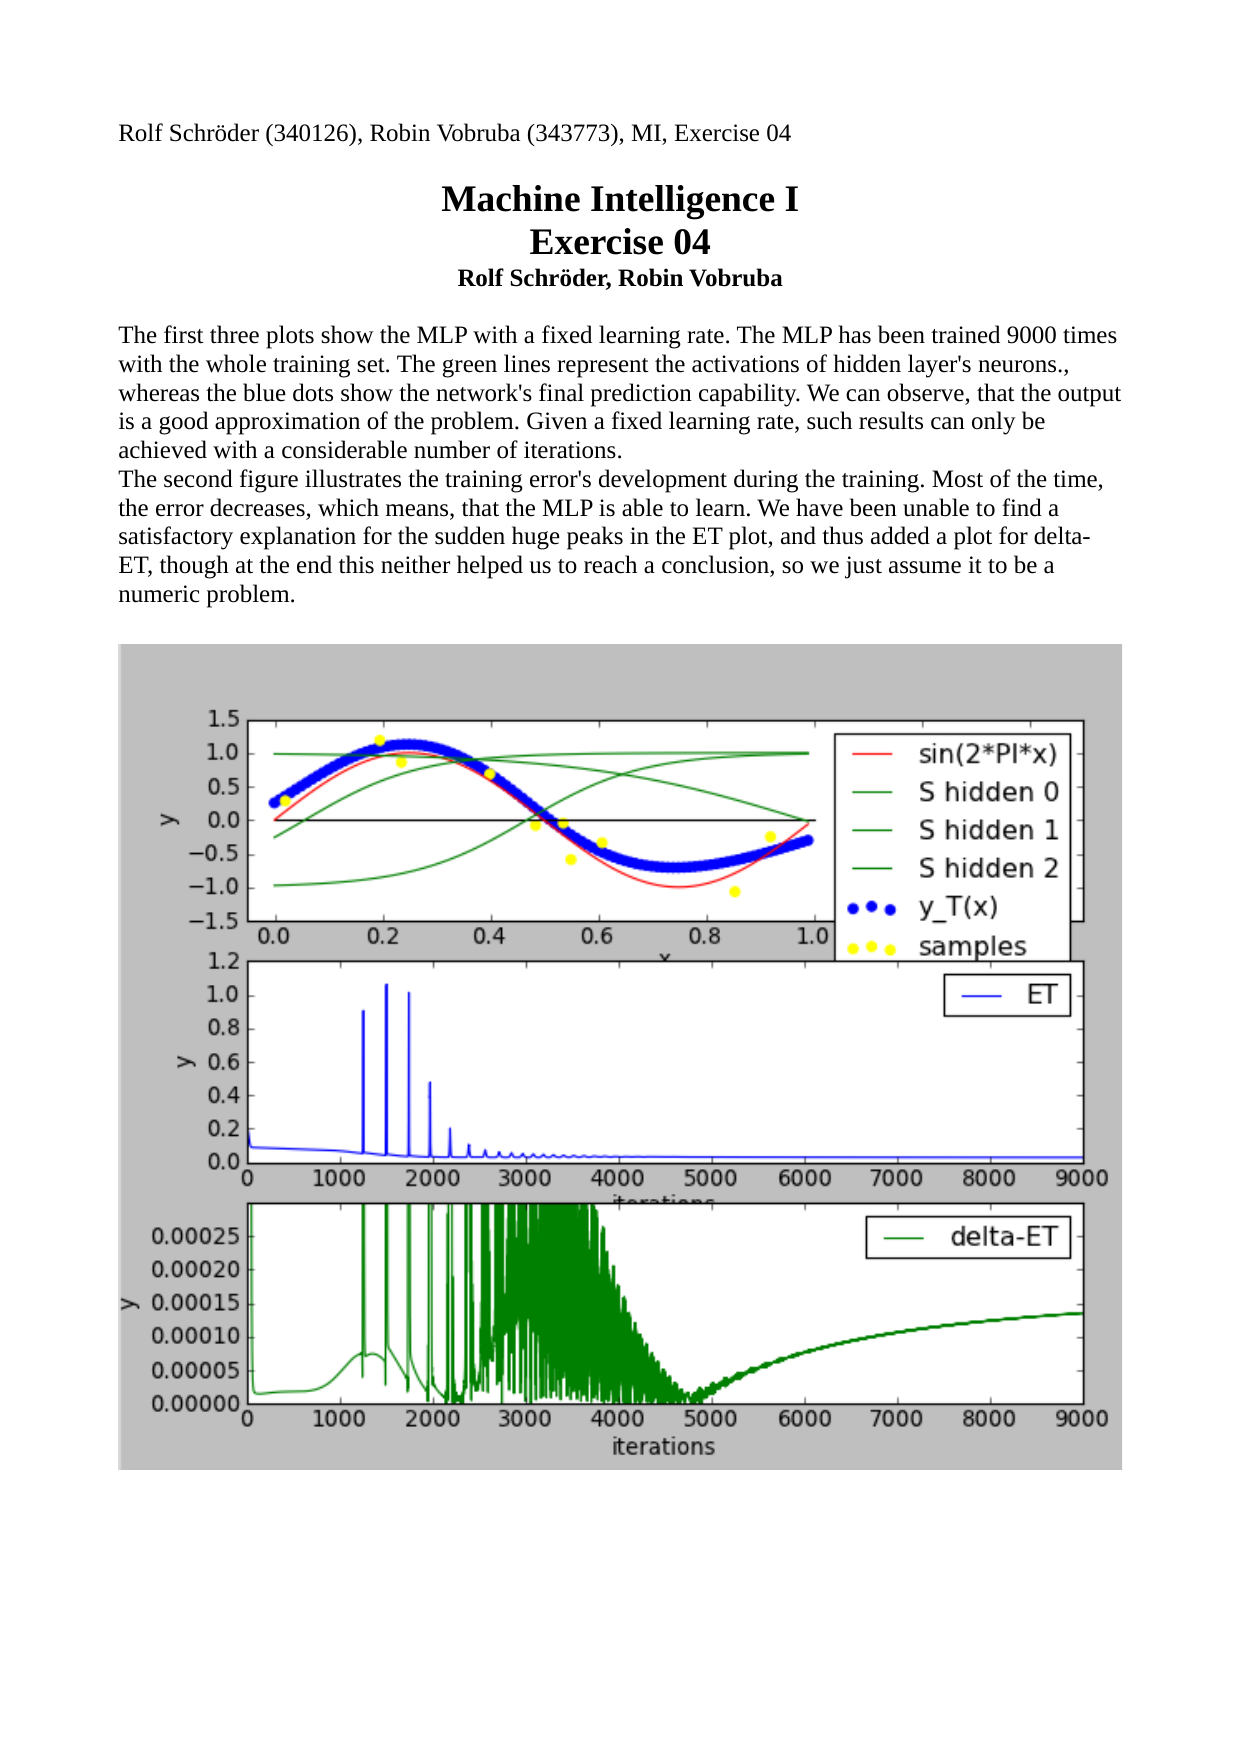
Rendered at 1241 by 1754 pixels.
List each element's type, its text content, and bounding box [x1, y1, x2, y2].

text Exercise 04 [118, 219, 1122, 263]
text Rolf Schröder, Robin Vobruba [118, 263, 1122, 291]
picture [118, 644, 1123, 1470]
text The first three plots show the MLP with a fixed learning rate. The MLP has been trained 9000 times with the whole training set. The green lines represent the activations of hidden layer's neurons., whereas the blue dots show the network's final prediction capability. We can observe, that the output is a good approximation of the problem. Given a fixed learning rate, such results can only be achieved with a considerable number of iterations. [118, 320, 1122, 464]
text The second figure illustrates the training error's development during the training. Most of the time, the error decreases, which means, that the MLP is able to learn. We have been unable to find a satisfactory explanation for the sudden huge peaks in the ET plot, and thus added a plot for delta-ET, though at the end this neither helped us to reach a conclusion, so we just assume it to be a numeric problem. [118, 464, 1122, 608]
text Machine Intelligence I [118, 176, 1122, 219]
